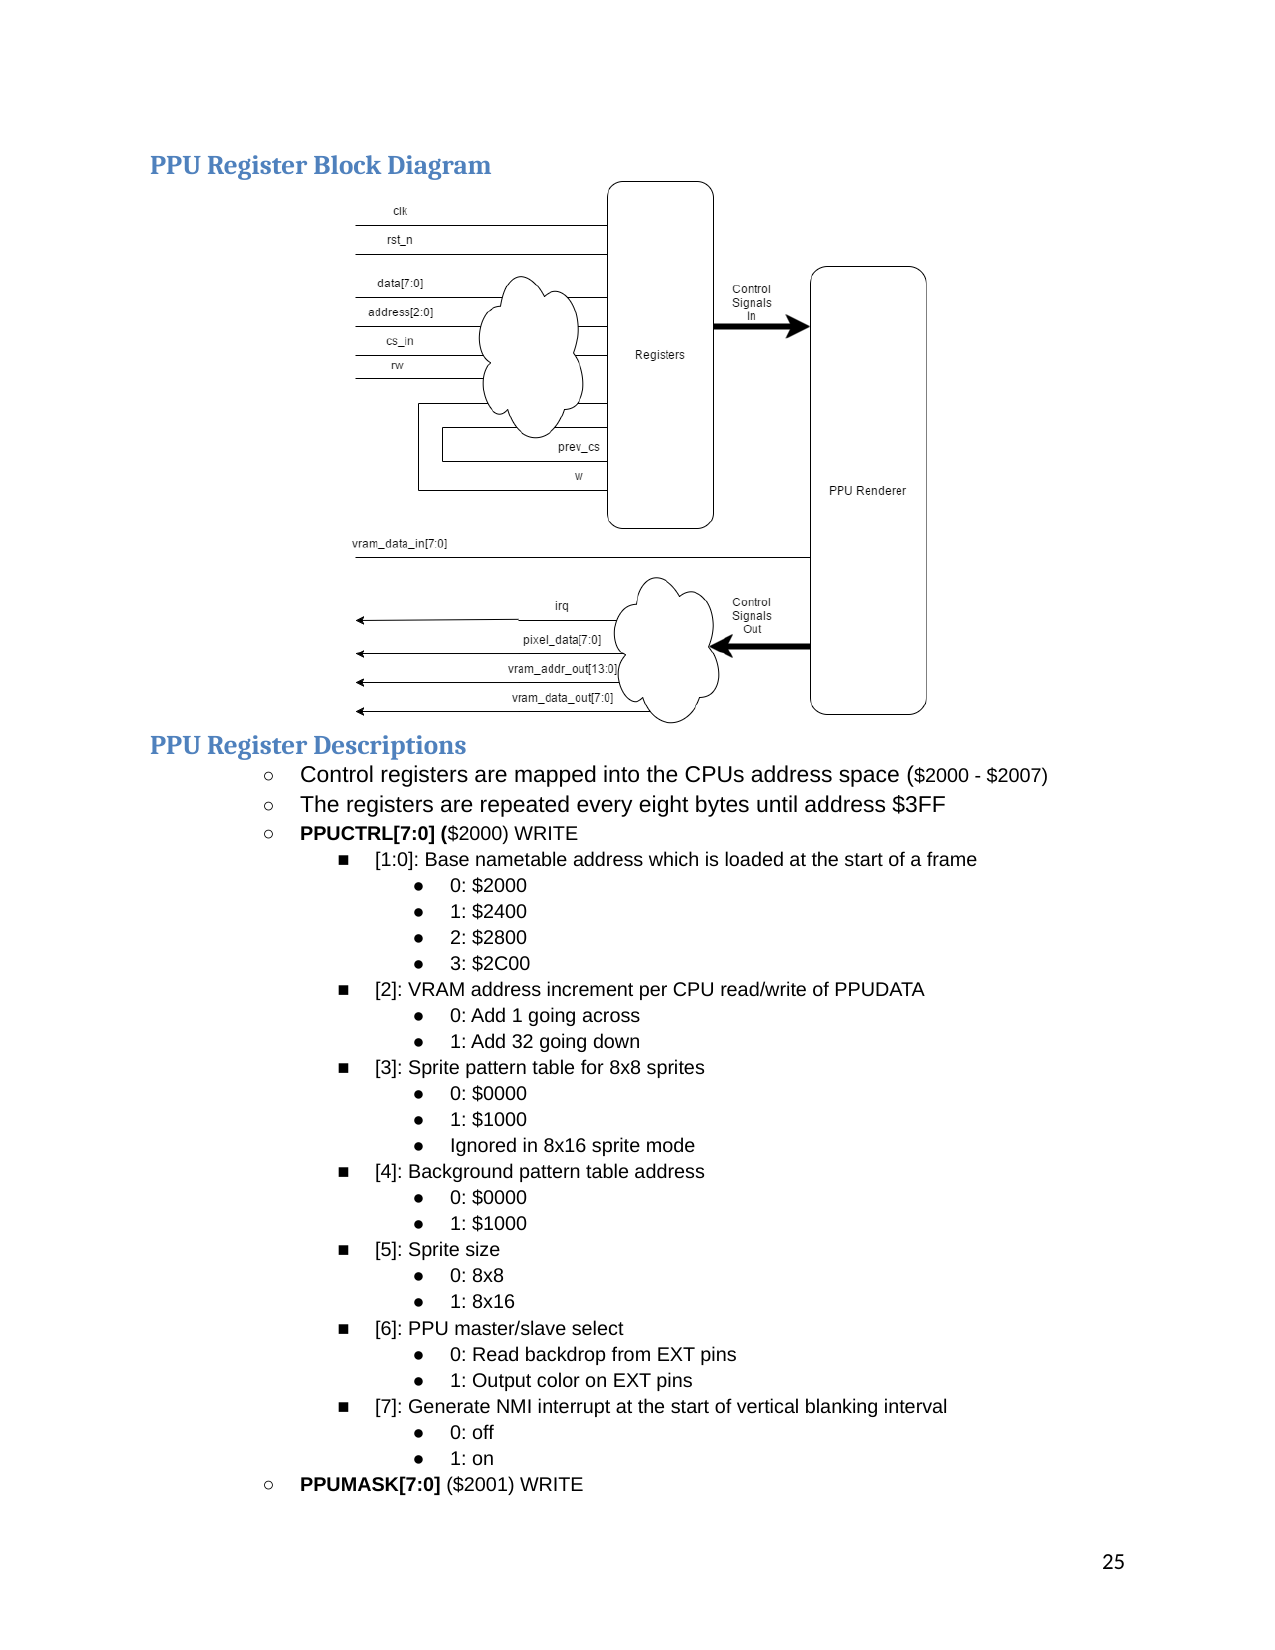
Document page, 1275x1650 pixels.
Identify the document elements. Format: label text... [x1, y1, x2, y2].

list Ignored in 8x16 sprite mode [412, 1134, 1125, 1157]
list Control registers are mapped into the CPUs address space ($2000 - $2007) [262, 761, 1125, 788]
list 0: $0000 [412, 1082, 1125, 1105]
list [4]: Background pattern table address [337, 1160, 1125, 1183]
list 3: $2C00 [412, 952, 1125, 974]
list 1: 8x16 [412, 1290, 1125, 1313]
list [5]: Sprite size [337, 1238, 1125, 1261]
list 0: $0000 [412, 1186, 1125, 1209]
list [3]: Sprite pattern table for 8x8 sprites [337, 1056, 1125, 1079]
list 0: Read backdrop from EXT pins [412, 1342, 1125, 1365]
list 1: $1000 [412, 1108, 1125, 1131]
list 1: $1000 [412, 1212, 1125, 1235]
list PPUCTRL[7:0] ($2000) WRITE [262, 822, 1125, 844]
list 1: Output color on EXT pins [412, 1368, 1125, 1391]
list The registers are repeated every eight bytes until address $3FF [262, 791, 1125, 818]
subtitle PPU Register Descriptions [150, 730, 1125, 761]
list [6]: PPU master/slave select [337, 1316, 1125, 1339]
list [7]: Generate NMI interrupt at the start of vertical blanking interval [337, 1394, 1125, 1417]
list 1: $2400 [412, 900, 1125, 922]
subtitle PPU Register Block Diagram [150, 150, 1125, 181]
list 1: Add 32 going down [412, 1030, 1125, 1053]
list 0: off [412, 1421, 1125, 1443]
list 1: on [412, 1447, 1125, 1469]
list 0: 8x8 [412, 1264, 1125, 1287]
list 0: $2000 [412, 874, 1125, 896]
list [1:0]: Base nametable address which is loaded at the start of a frame [337, 848, 1125, 870]
list [2]: VRAM address increment per CPU read/write of PPUDATA [337, 978, 1125, 1001]
list 0: Add 1 going across [412, 1004, 1125, 1027]
list PPUMASK[7:0] ($2001) WRITE [262, 1473, 1125, 1495]
list 2: $2800 [412, 926, 1125, 948]
